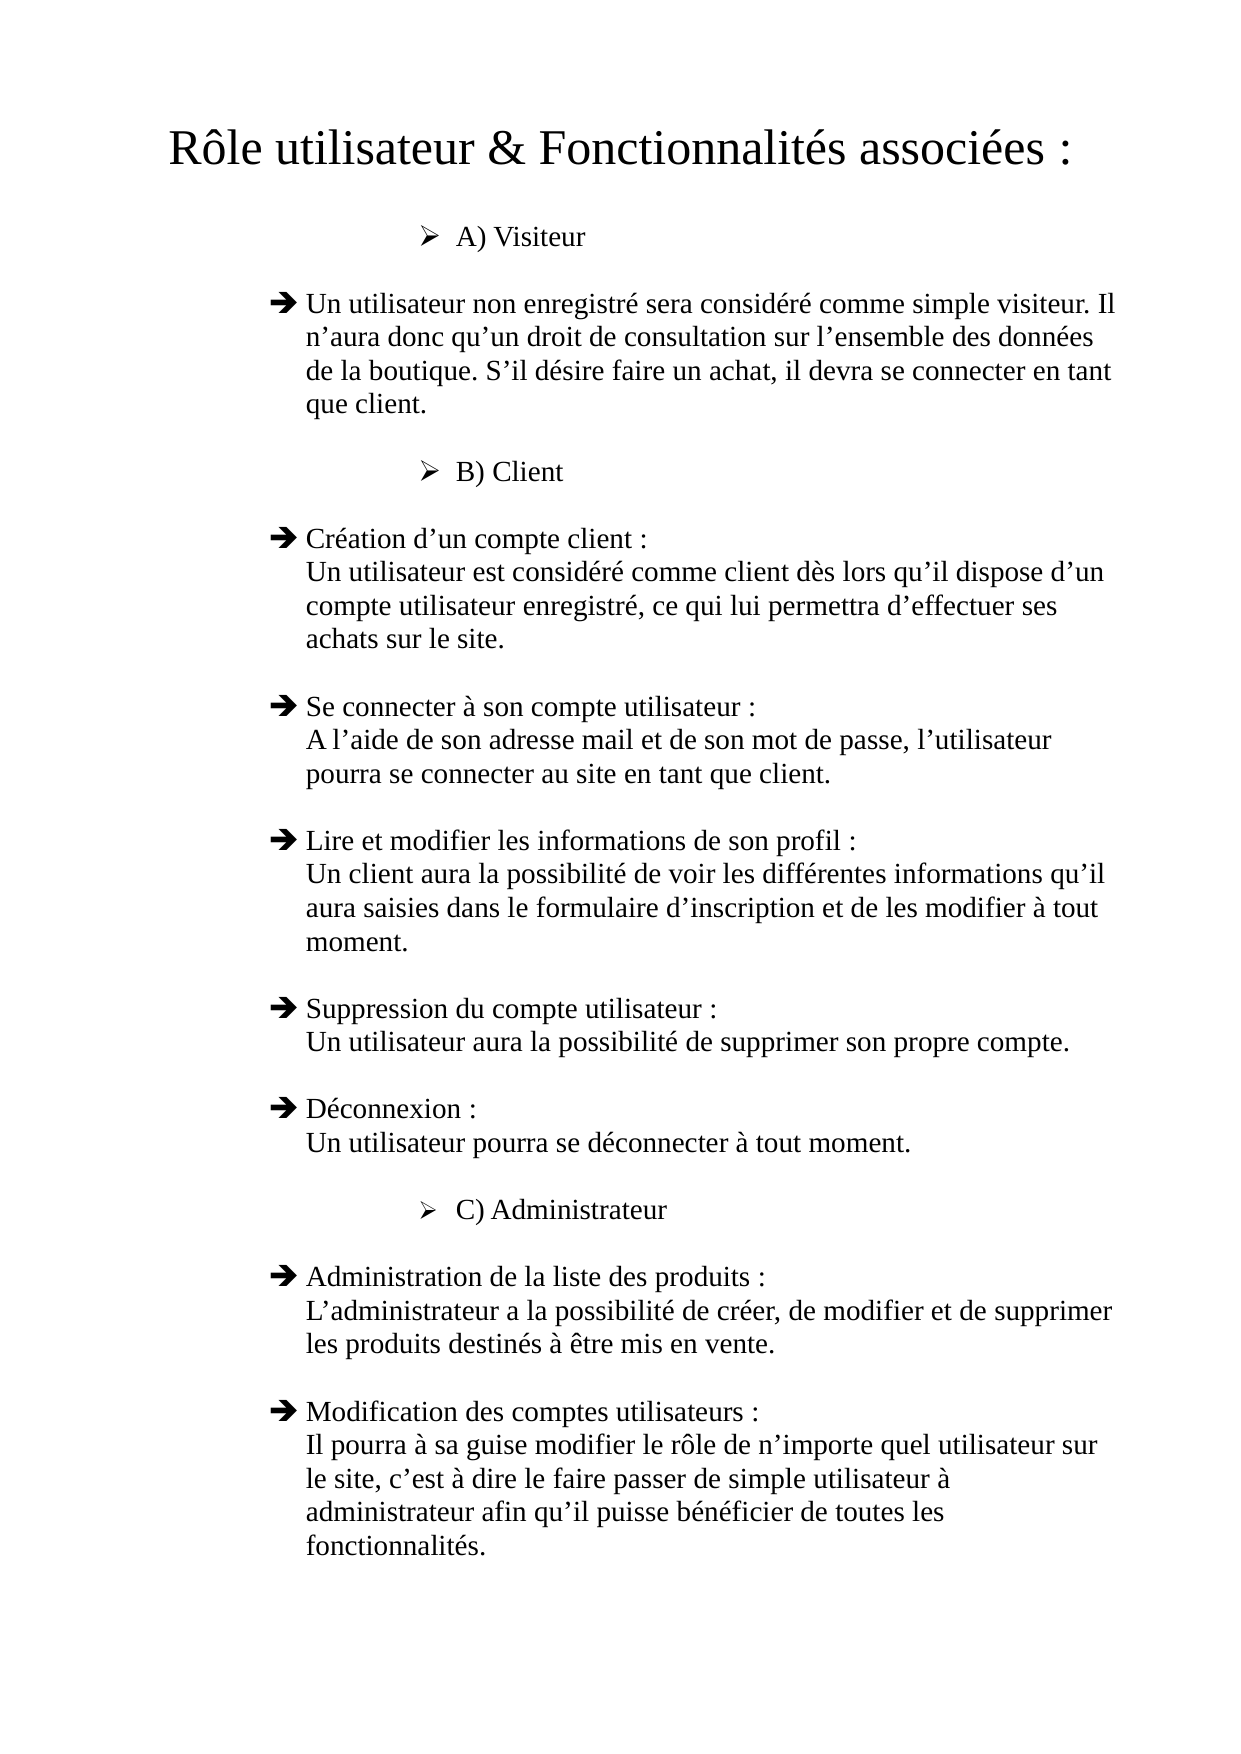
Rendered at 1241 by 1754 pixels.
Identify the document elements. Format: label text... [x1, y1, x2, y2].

list Suppression du compte utilisateur : [268, 991, 1122, 1024]
list Déconnexion : [268, 1092, 1122, 1125]
list A l’aide de son adresse mail et de son mot de passe, l’utilisateur pourra se connecter au site en tant que client. [268, 722, 1122, 789]
list Un utilisateur aura la possibilité de supprimer son propre compte. [268, 1024, 1122, 1058]
list Un client aura la possibilité de voir les différentes informations qu’il aura saisies dans le formulaire d’inscription et de les modifier à tout moment. [268, 857, 1122, 957]
text Rôle utilisateur & Fonctionnalités associées : [118, 118, 1122, 176]
list Modification des comptes utilisateurs : Il pourra à sa guise modifier le rôle de n’importe quel utilisateur sur le site, c’est à dire le faire passer de simple utilisateur à administrateur afin qu’il puisse bénéficier de toutes les fonctionnalités. [268, 1394, 1122, 1595]
list B) Client [418, 454, 1122, 487]
list Un utilisateur pourra se déconnecter à tout moment. [268, 1125, 1122, 1159]
list Création d’un compte client : [268, 521, 1122, 554]
list Se connecter à son compte utilisateur : [268, 689, 1122, 722]
list Un utilisateur est considéré comme client dès lors qu’il dispose d’un compte utilisateur enregistré, ce qui lui permettra d’effectuer ses achats sur le site. [268, 554, 1122, 655]
list A) Visiteur [418, 219, 1122, 252]
list Lire et modifier les informations de son profil : [268, 823, 1122, 857]
list Un utilisateur non enregistré sera considéré comme simple visiteur. Il n’aura donc qu’un droit de consultation sur l’ensemble des données de la boutique. S’il désire faire un achat, il devra se connecter en tant que client. [268, 286, 1122, 420]
list C) Administrateur [418, 1192, 1122, 1226]
list Administration de la liste des produits : L’administrateur a la possibilité de créer, de modifier et de supprimer les produits destinés à être mis en vente. [268, 1259, 1122, 1360]
